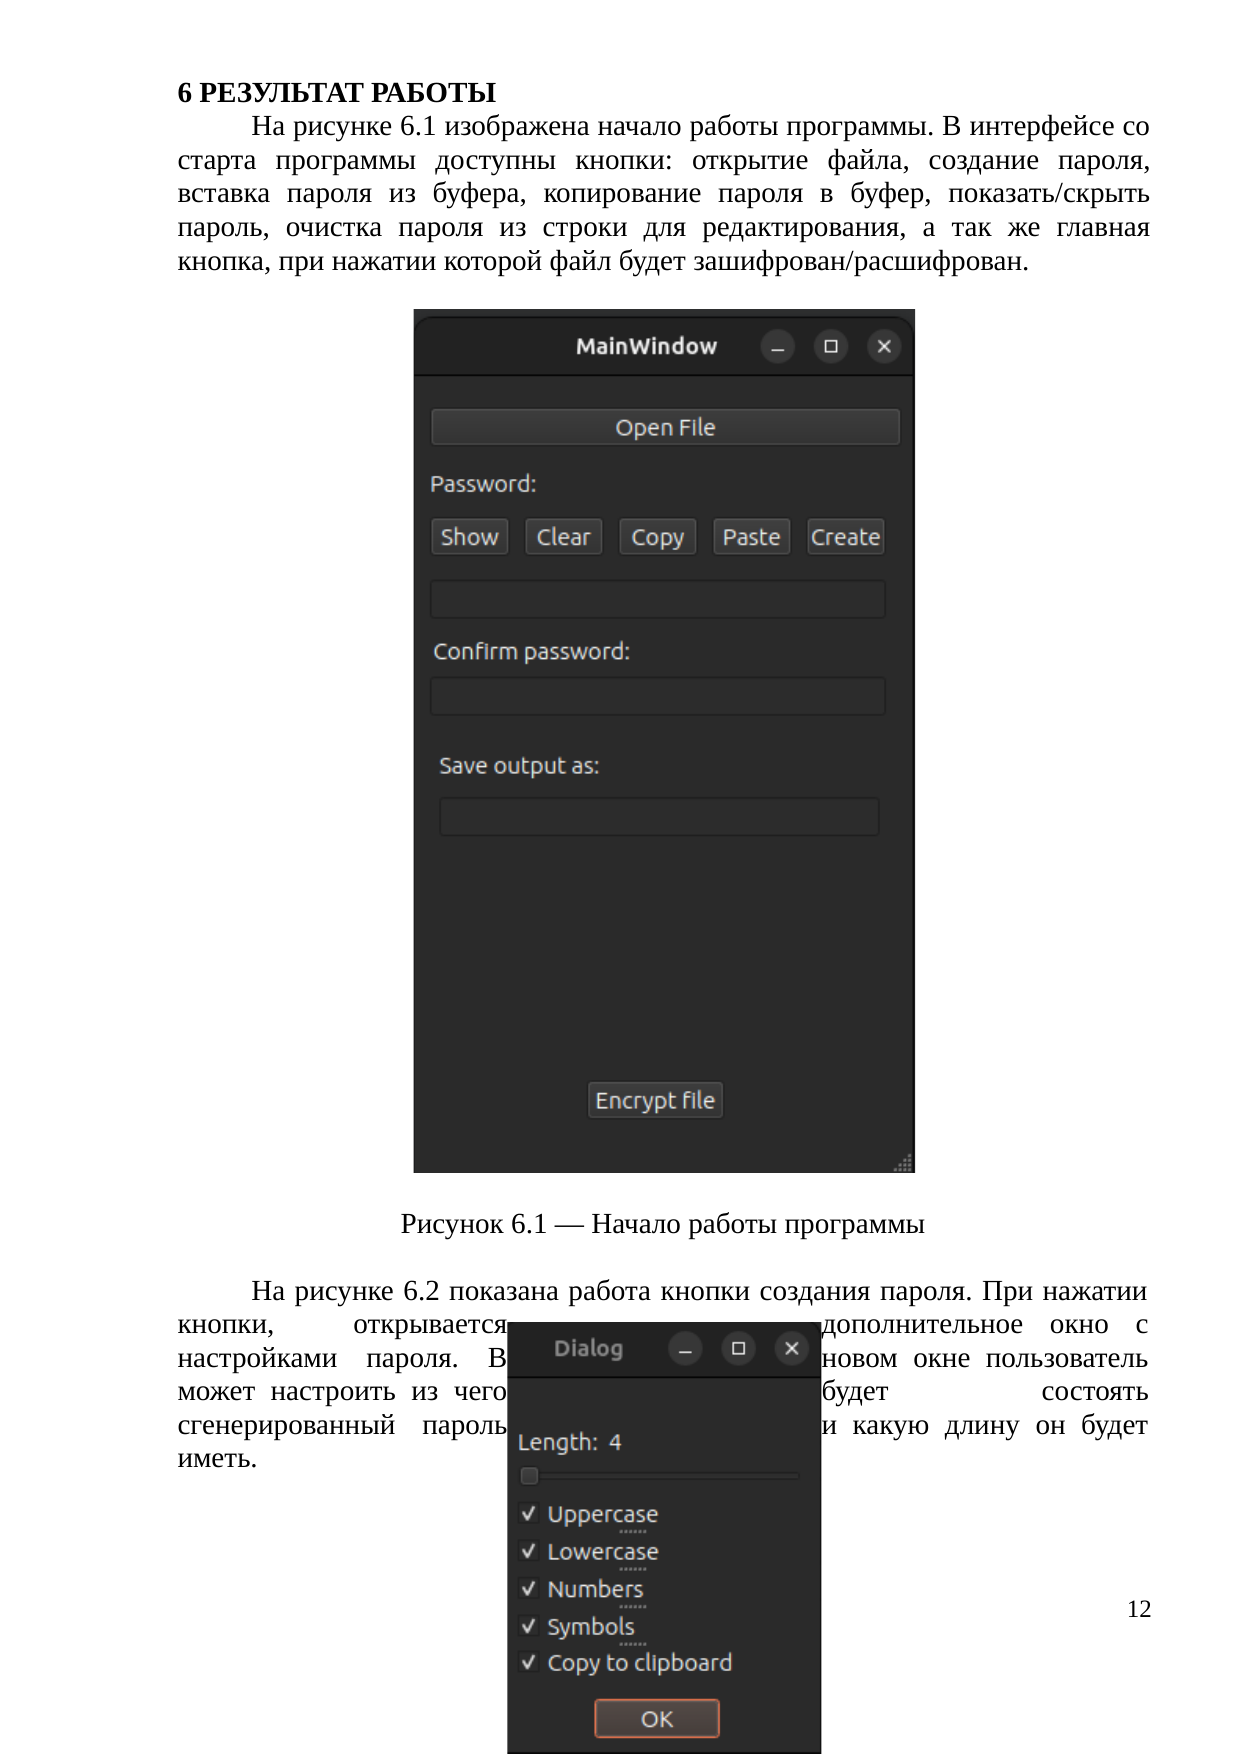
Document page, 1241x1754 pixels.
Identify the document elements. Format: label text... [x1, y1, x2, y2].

text Рисунок 6.1 — Начало работы программы [177, 1206, 1148, 1239]
text На рисунке 6.2 показана работа кнопки создания пароля. При нажатии кнопки, открывается дополнительное окно с настройками пароля. В новом окне пользователь может настроить из чего будет состоять сгенерированный пароль и какую длину он будет иметь. [177, 1273, 1148, 1474]
text 6 РЕЗУЛЬТАТ РАБОТЫ [177, 75, 1152, 108]
subtitle На рисунке 6.1 изображена начало работы программы. В интерфейсе со старта программы доступны кнопки: открытие файла, создание пароля, вставка пароля из буфера, копирование пароля в буфер, показать/скрыть пароль, очистка пароля из строки для редактирования, а так же главная кнопка, при нажатии которой файл будет зашифрован/расшифрован. [177, 108, 1152, 276]
